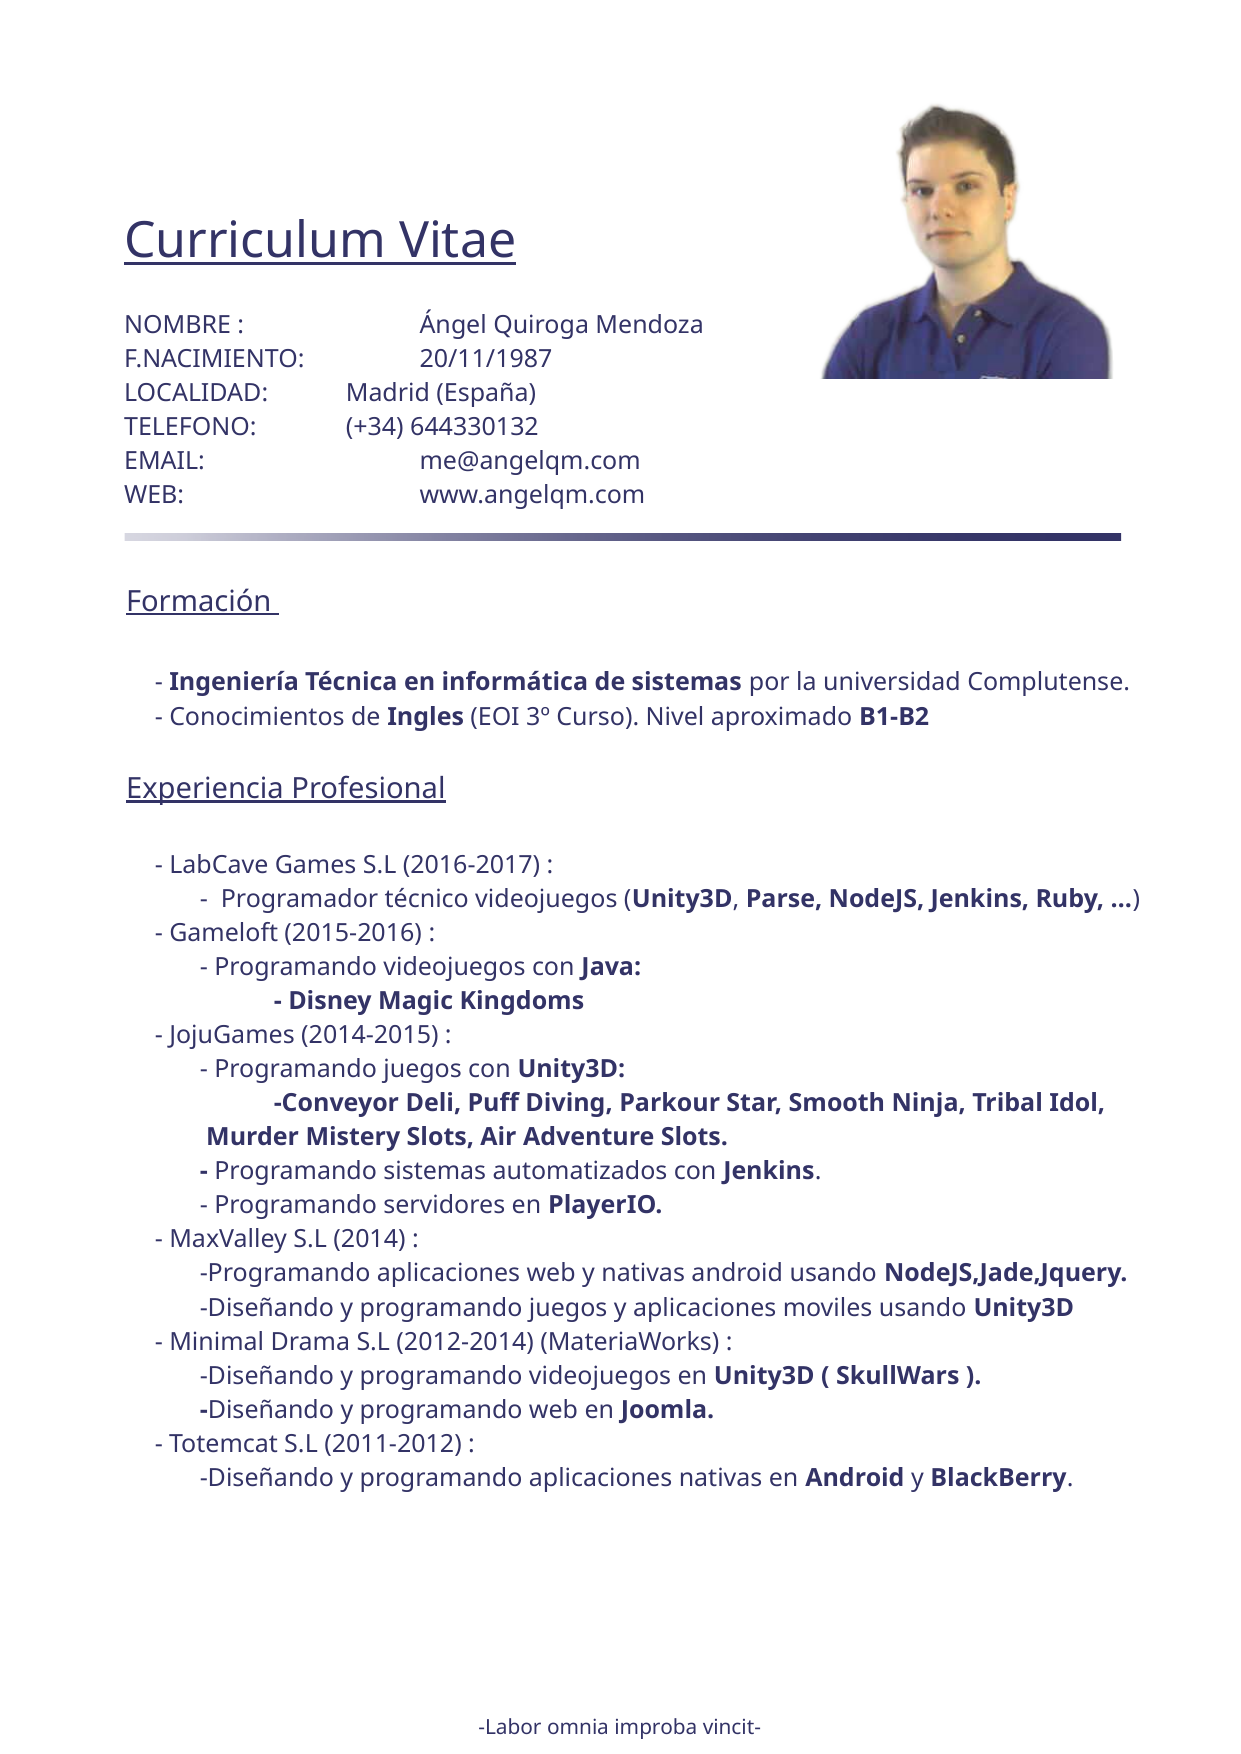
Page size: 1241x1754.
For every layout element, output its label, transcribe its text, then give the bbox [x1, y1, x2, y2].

text [1122, 341, 1205, 375]
text -Conveyor Deli, Puff Diving, Parkour Star, Smooth Ninja, Tribal Idol, Murder Mistery Slots, Air Adventure Slots. [126, 1085, 1205, 1153]
text [1122, 204, 1205, 272]
text - Gameloft (2015-2016) : [126, 914, 1205, 948]
text - Programando sistemas automatizados con Jenkins. [126, 1153, 1205, 1187]
text - Disney Magic Kingdoms [126, 983, 1205, 1017]
text -Diseñando y programando videojuegos en Unity3D ( SkullWars ). [126, 1357, 1205, 1391]
text -Diseñando y programando web en Joomla. [126, 1391, 1205, 1425]
text - MaxValley S.L (2014) : [126, 1221, 1205, 1255]
text WEB: www.angelqm.com [124, 477, 1205, 511]
text - Programando videojuegos con Java: [126, 948, 1205, 983]
text - Programando juegos con Unity3D: [126, 1051, 1205, 1085]
text F.NACIMIENTO: 20/11/1987 [124, 341, 800, 375]
text Curriculum Vitae [124, 204, 800, 272]
text -Diseñando y programando aplicaciones nativas en Android y BlackBerry. [126, 1459, 1205, 1493]
text - JojuGames (2014-2015) : [126, 1017, 1205, 1051]
text -Diseñando y programando juegos y aplicaciones moviles usando Unity3D [126, 1289, 1205, 1323]
picture [124, 533, 1122, 541]
text - Ingeniería Técnica en informática de sistemas por la universidad Complutense. [126, 659, 1205, 699]
text NOMBRE : Ángel Quiroga Mendoza [124, 307, 800, 341]
text - Totemcat S.L (2011-2012) : [126, 1425, 1205, 1459]
text Formación [126, 580, 1205, 619]
picture [800, 58, 1122, 379]
text - Programador técnico videojuegos (Unity3D, Parse, NodeJS, Jenkins, Ruby, …) [126, 880, 1205, 914]
text TELEFONO: (+34) 644330132 [124, 409, 1205, 443]
text - Programando servidores en PlayerIO. [126, 1187, 1205, 1221]
text - LabCave Games S.L (2016-2017) : [126, 846, 1205, 880]
text Experiencia Profesional [126, 767, 1205, 807]
text - Conocimientos de Ingles (EOI 3º Curso). Nivel aproximado B1-B2 [126, 699, 1205, 733]
text LOCALIDAD: Madrid (España) [124, 375, 1205, 409]
text EMAIL: me@angelqm.com [124, 443, 1205, 477]
text [1122, 307, 1205, 341]
text -Programando aplicaciones web y nativas android usando NodeJS,Jade,Jquery. [126, 1255, 1205, 1289]
text - Minimal Drama S.L (2012-2014) (MateriaWorks) : [126, 1323, 1205, 1357]
